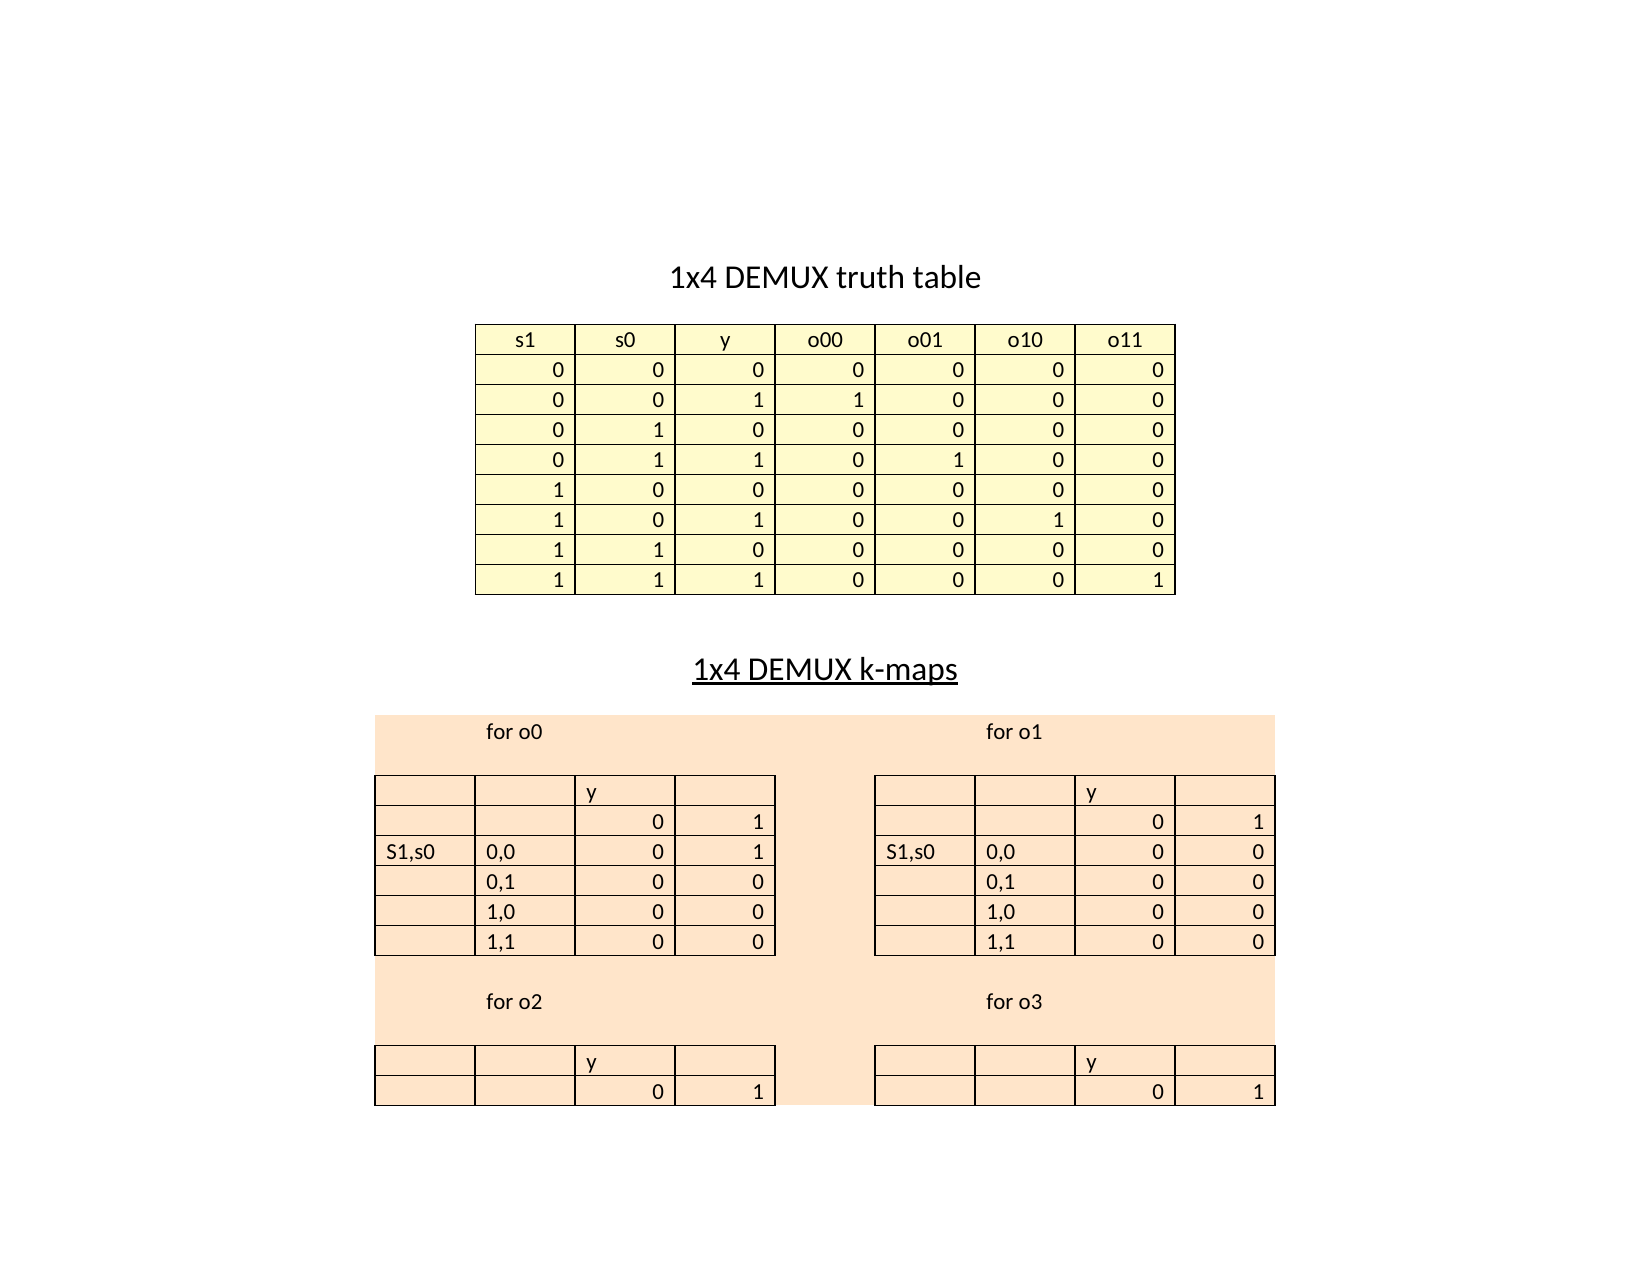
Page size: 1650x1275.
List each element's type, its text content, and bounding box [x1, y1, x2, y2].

table_header [875, 715, 975, 745]
table_cell 0 [676, 415, 774, 444]
table_header o11 [1076, 325, 1174, 354]
table_cell 0 [1076, 475, 1174, 504]
table_cell [376, 1076, 474, 1105]
table_cell 0 [976, 565, 1074, 594]
table_header [1075, 715, 1175, 745]
table_cell 0 [676, 926, 774, 955]
table_cell [1075, 1015, 1175, 1045]
table_cell [476, 806, 574, 835]
table_cell [575, 985, 675, 1015]
table_cell y [576, 776, 674, 805]
table_cell 1 [676, 1076, 774, 1105]
table_cell [1175, 985, 1275, 1015]
table_cell 1 [1076, 565, 1174, 594]
table_cell 1,0 [476, 896, 574, 925]
table_cell [475, 956, 575, 985]
table_cell [875, 745, 975, 775]
table_cell 1 [776, 385, 874, 414]
table_cell [876, 1046, 974, 1075]
table_cell 0 [876, 415, 974, 444]
table_cell [376, 1046, 474, 1075]
table_cell 0 [776, 505, 874, 534]
table_cell 0 [576, 836, 674, 865]
table_cell 1,1 [476, 926, 574, 955]
table_cell 0 [1176, 836, 1274, 865]
table_cell 0 [676, 896, 774, 925]
table_cell [976, 1046, 1074, 1075]
table_cell 0 [576, 896, 674, 925]
table_cell [1175, 956, 1275, 985]
table_cell 1 [876, 445, 974, 474]
table_header o01 [876, 325, 974, 354]
table_cell 1 [576, 415, 674, 444]
table_cell 0 [776, 355, 874, 384]
table_cell 1 [476, 505, 574, 534]
table_cell y [1076, 776, 1174, 805]
table_cell 1 [476, 565, 574, 594]
table_cell [376, 926, 474, 955]
table_cell 0 [976, 385, 1074, 414]
table_header [775, 715, 875, 745]
table_cell 1 [1176, 806, 1274, 835]
table_cell [675, 745, 775, 775]
table_cell [776, 805, 874, 835]
table_cell [975, 956, 1075, 985]
table_cell [776, 775, 874, 805]
table_cell [1075, 745, 1175, 775]
table_cell 0 [976, 355, 1074, 384]
table_cell 0 [876, 505, 974, 534]
table_cell 0 [876, 355, 974, 384]
table_cell 0 [676, 535, 774, 564]
table_cell 1 [676, 445, 774, 474]
table_cell S1,s0 [876, 836, 974, 865]
table_cell 1 [576, 445, 674, 474]
table_cell [876, 806, 974, 835]
table_cell [475, 1015, 575, 1045]
table_cell 1 [1176, 1076, 1274, 1105]
table_cell 1 [676, 505, 774, 534]
table_cell [575, 956, 675, 985]
table_cell [975, 1015, 1075, 1045]
table_cell 0 [1176, 896, 1274, 925]
table_cell [376, 896, 474, 925]
table_cell 1 [476, 475, 574, 504]
table_cell [376, 806, 474, 835]
table_header s0 [576, 325, 674, 354]
table_cell 1 [576, 535, 674, 564]
table_cell 0 [1076, 385, 1174, 414]
table_cell 0 [476, 385, 574, 414]
text 1x4 DEMUX k-maps [150, 648, 1500, 688]
table_cell [875, 1015, 975, 1045]
table_cell 0 [776, 445, 874, 474]
table_cell [775, 1015, 875, 1045]
table_cell 0 [576, 505, 674, 534]
table_cell [375, 956, 475, 985]
table_cell 0 [576, 806, 674, 835]
table_header for o1 [975, 715, 1075, 745]
table_cell [876, 866, 974, 895]
table_cell 0 [776, 535, 874, 564]
table_cell [1075, 985, 1175, 1015]
table_cell [976, 776, 1074, 805]
table_cell [775, 745, 875, 775]
table_cell [776, 865, 874, 895]
table_cell 0 [1176, 866, 1274, 895]
table_cell 0 [776, 415, 874, 444]
table_cell 0 [776, 475, 874, 504]
table_cell [976, 806, 1074, 835]
table_cell 1,0 [976, 896, 1074, 925]
table_cell 0 [576, 866, 674, 895]
table_cell 0 [976, 535, 1074, 564]
table_cell [1075, 956, 1175, 985]
table_cell [975, 745, 1075, 775]
table_header y [676, 325, 774, 354]
table_cell 0,0 [476, 836, 574, 865]
table_cell [1175, 745, 1275, 775]
table_cell 0 [976, 445, 1074, 474]
table_cell 0 [1076, 445, 1174, 474]
table_cell [376, 866, 474, 895]
table_cell 0 [1076, 926, 1174, 955]
table_header o00 [776, 325, 874, 354]
table_cell [876, 926, 974, 955]
table_cell 1 [676, 806, 774, 835]
table_cell [675, 956, 775, 985]
table_cell 0 [1076, 836, 1174, 865]
table_cell [875, 956, 975, 985]
table_cell 0,1 [976, 866, 1074, 895]
table_cell [676, 776, 774, 805]
table_cell [575, 1015, 675, 1045]
table_cell y [1076, 1046, 1174, 1075]
table_cell 0 [676, 355, 774, 384]
table_cell [1175, 1015, 1275, 1045]
table_header s1 [476, 325, 574, 354]
table_cell [375, 985, 475, 1015]
table_cell [876, 1076, 974, 1105]
table_cell 0 [1076, 535, 1174, 564]
table_cell 0,1 [476, 866, 574, 895]
table_cell [376, 776, 474, 805]
table_cell 0 [1076, 355, 1174, 384]
table_cell [776, 1045, 874, 1075]
table_cell 0 [476, 355, 574, 384]
table_cell 0 [1076, 806, 1174, 835]
table_cell [575, 745, 675, 775]
table_cell 0 [976, 475, 1074, 504]
table_cell [976, 1076, 1074, 1105]
table_cell 0 [1176, 926, 1274, 955]
table_cell [375, 745, 475, 775]
table_cell 0 [576, 355, 674, 384]
table_cell [475, 745, 575, 775]
table_header for o0 [475, 715, 575, 745]
table_header [575, 715, 675, 745]
table_cell for o3 [975, 985, 1075, 1015]
table_cell [476, 1046, 574, 1075]
table_cell 0 [476, 415, 574, 444]
table_header o10 [976, 325, 1074, 354]
table_cell [1176, 1046, 1274, 1075]
table_cell for o2 [475, 985, 575, 1015]
table_cell 0 [876, 385, 974, 414]
table_header [375, 715, 475, 745]
table_cell 0 [1076, 415, 1174, 444]
table_cell [775, 985, 875, 1015]
table_cell [776, 835, 874, 865]
table_cell [775, 955, 875, 985]
table_cell 0 [1076, 896, 1174, 925]
table_cell [776, 925, 874, 955]
text 1x4 DEMUX truth table [150, 256, 1500, 297]
table_cell 1 [676, 565, 774, 594]
table_cell 0 [576, 1076, 674, 1105]
table_cell 1 [476, 535, 574, 564]
table_cell [676, 1046, 774, 1075]
table_cell 0 [1076, 1076, 1174, 1105]
table_cell 0 [876, 565, 974, 594]
table_cell 1 [976, 505, 1074, 534]
table_cell [776, 895, 874, 925]
table_cell 1,1 [976, 926, 1074, 955]
table_header [675, 715, 775, 745]
table_cell [675, 1015, 775, 1045]
table_cell [876, 776, 974, 805]
table_cell [876, 896, 974, 925]
table_cell [776, 1075, 874, 1105]
table_cell 0 [576, 475, 674, 504]
table_cell S1,s0 [376, 836, 474, 865]
table_cell 0 [576, 926, 674, 955]
table_cell 0 [676, 475, 774, 504]
table_cell [476, 776, 574, 805]
table_cell 1 [576, 565, 674, 594]
table_cell y [576, 1046, 674, 1075]
table_cell 0,0 [976, 836, 1074, 865]
table_cell [1176, 776, 1274, 805]
table_cell 0 [776, 565, 874, 594]
table_cell 1 [676, 385, 774, 414]
table_cell 0 [1076, 866, 1174, 895]
table_cell [476, 1076, 574, 1105]
table_cell 0 [876, 535, 974, 564]
table_cell 0 [1076, 505, 1174, 534]
table_cell 0 [476, 445, 574, 474]
table_cell 1 [676, 836, 774, 865]
table_cell [375, 1015, 475, 1045]
table_header [1175, 715, 1275, 745]
table_cell 0 [976, 415, 1074, 444]
table_cell [675, 985, 775, 1015]
table_cell 0 [676, 866, 774, 895]
table_cell 0 [876, 475, 974, 504]
table_cell 0 [576, 385, 674, 414]
table_cell [875, 985, 975, 1015]
